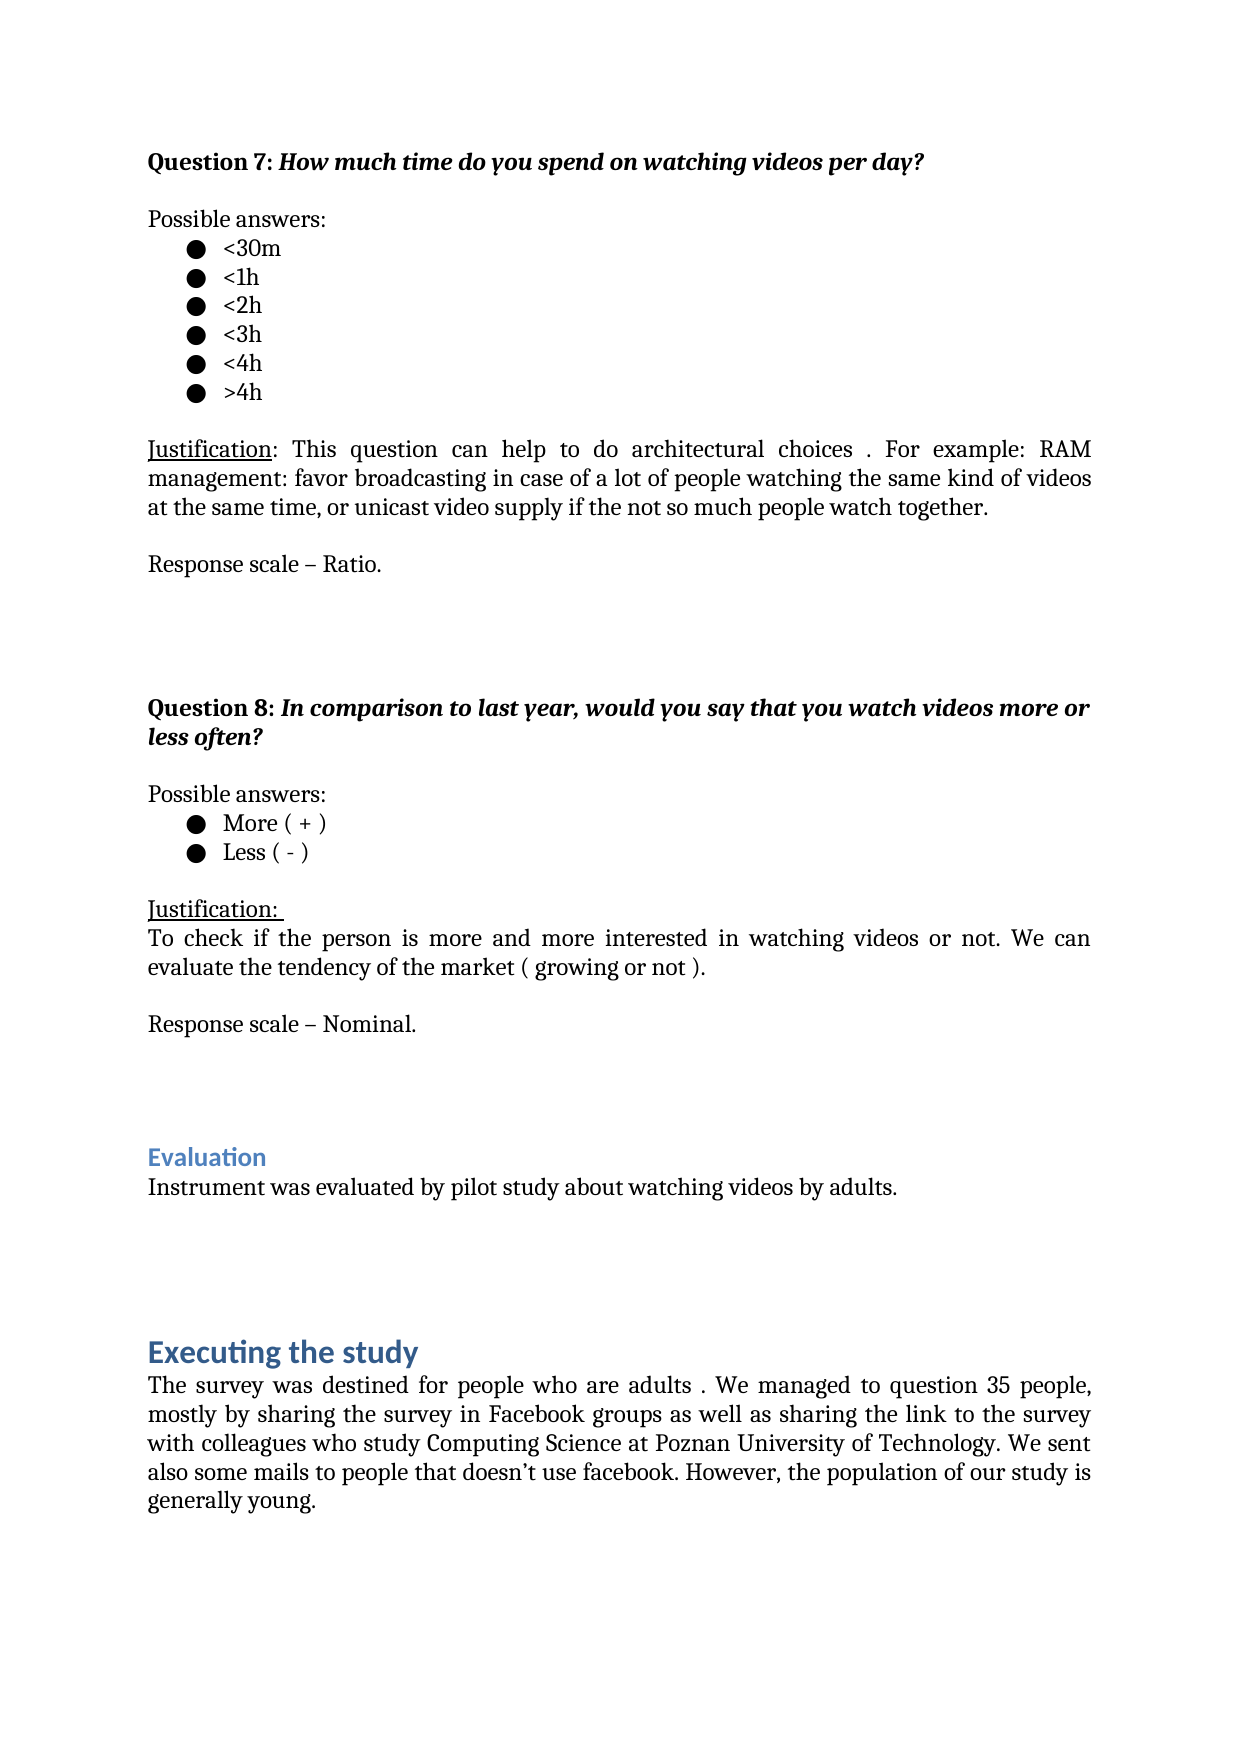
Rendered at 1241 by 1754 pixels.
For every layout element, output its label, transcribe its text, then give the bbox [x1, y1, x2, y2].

text Instrument was evaluated by pilot study about watching videos by adults. [148, 1173, 1093, 1202]
text Possible answers: [148, 205, 1093, 234]
list >4h [185, 378, 1093, 406]
list <30m [185, 234, 1093, 263]
text Response scale – Nominal. [148, 1010, 1093, 1039]
text Response scale – Ratio. [148, 550, 1093, 579]
text The survey was destined for people who are adults . We managed to question 35 people, mostly by sharing the survey in Facebook groups as well as sharing the link to the survey with colleagues who study Computing Science at Poznan University of Technology. We sent also some mails to people that doesn’t use facebook. However, the population of our study is generally young. [148, 1371, 1093, 1515]
text To check if the person is more and more interested in watching videos or not. We can evaluate the tendency of the market ( growing or not ). [148, 924, 1093, 981]
subtitle Evaluation [148, 1146, 1093, 1173]
text Question 7: How much time do you spend on watching videos per day? [148, 148, 1093, 176]
text Justification: This question can help to do architectural choices . For example: RAM management: favor broadcasting in case of a lot of people watching the same kind of videos at the same time, or unicast video supply if the not so much people watch together. [148, 435, 1093, 521]
list Less ( - ) [185, 838, 1093, 866]
list <3h [185, 320, 1093, 349]
list <4h [185, 349, 1093, 378]
text Question 8: In comparison to last year, would you say that you watch videos more or less often? [148, 694, 1093, 751]
list More ( + ) [185, 809, 1093, 838]
list <2h [185, 291, 1093, 320]
text Justification: [148, 895, 1093, 924]
subtitle Executing the study [148, 1338, 1093, 1371]
list <1h [185, 263, 1093, 291]
text Possible answers: [148, 780, 1093, 809]
